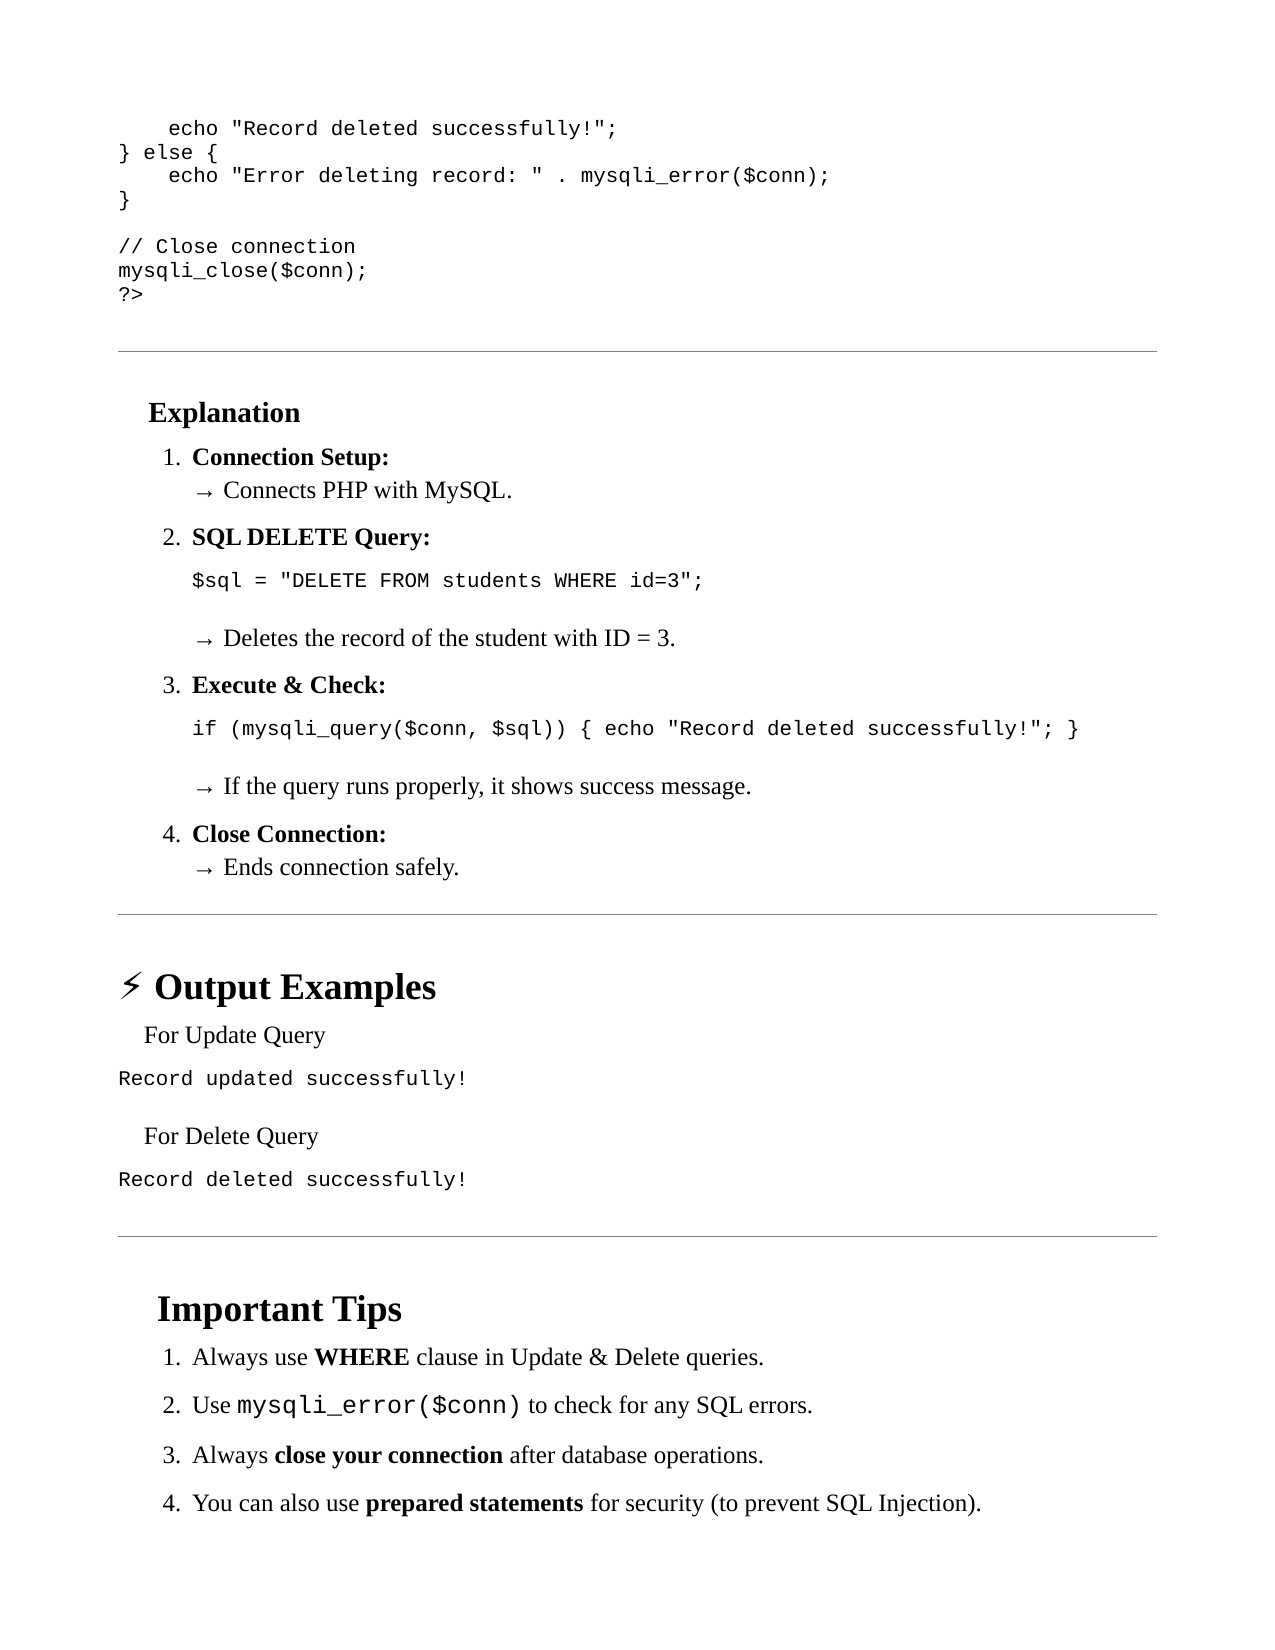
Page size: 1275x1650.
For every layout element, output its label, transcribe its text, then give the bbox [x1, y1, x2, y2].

list → If the query runs properly, it shows success message. [162, 771, 1157, 800]
list if (mysqli_query($conn, $sql)) { echo "Record deleted successfully!"; } [162, 718, 1157, 742]
text ✅ For Delete Query [118, 1121, 1157, 1150]
subtitle 🧩 Important Tips [118, 1287, 1157, 1330]
text Record updated successfully! [118, 1068, 1157, 1092]
text echo "Error deleting record: " . mysqli_error($conn); [118, 165, 1157, 189]
list Execute & Check: [162, 671, 1157, 699]
subtitle 🧩 Explanation [118, 396, 1157, 429]
list Always use WHERE clause in Update & Delete queries. [162, 1342, 1157, 1371]
text Record deleted successfully! [118, 1169, 1157, 1192]
subtitle ⚡ Output Examples [118, 965, 1157, 1008]
text } else { [118, 142, 1157, 165]
text ?> [118, 284, 1157, 307]
text mysqli_close($conn); [118, 260, 1157, 284]
list → Deletes the record of the student with ID = 3. [162, 623, 1157, 652]
text echo "Record deleted successfully!"; [118, 118, 1157, 142]
text // Close connection [118, 236, 1157, 260]
text } [118, 189, 1157, 213]
text ✅ For Update Query [118, 1020, 1157, 1049]
list SQL DELETE Query: [162, 522, 1157, 551]
list Always close your connection after database operations. [162, 1440, 1157, 1469]
list $sql = "DELETE FROM students WHERE id=3"; [162, 570, 1157, 593]
list Use mysqli_error($conn) to check for any SQL errors. [162, 1390, 1157, 1421]
list You can also use prepared statements for security (to prevent SQL Injection). [162, 1488, 1157, 1516]
list Close Connection: → Ends connection safely. [162, 819, 1157, 881]
list Connection Setup: → Connects PHP with MySQL. [162, 442, 1157, 503]
